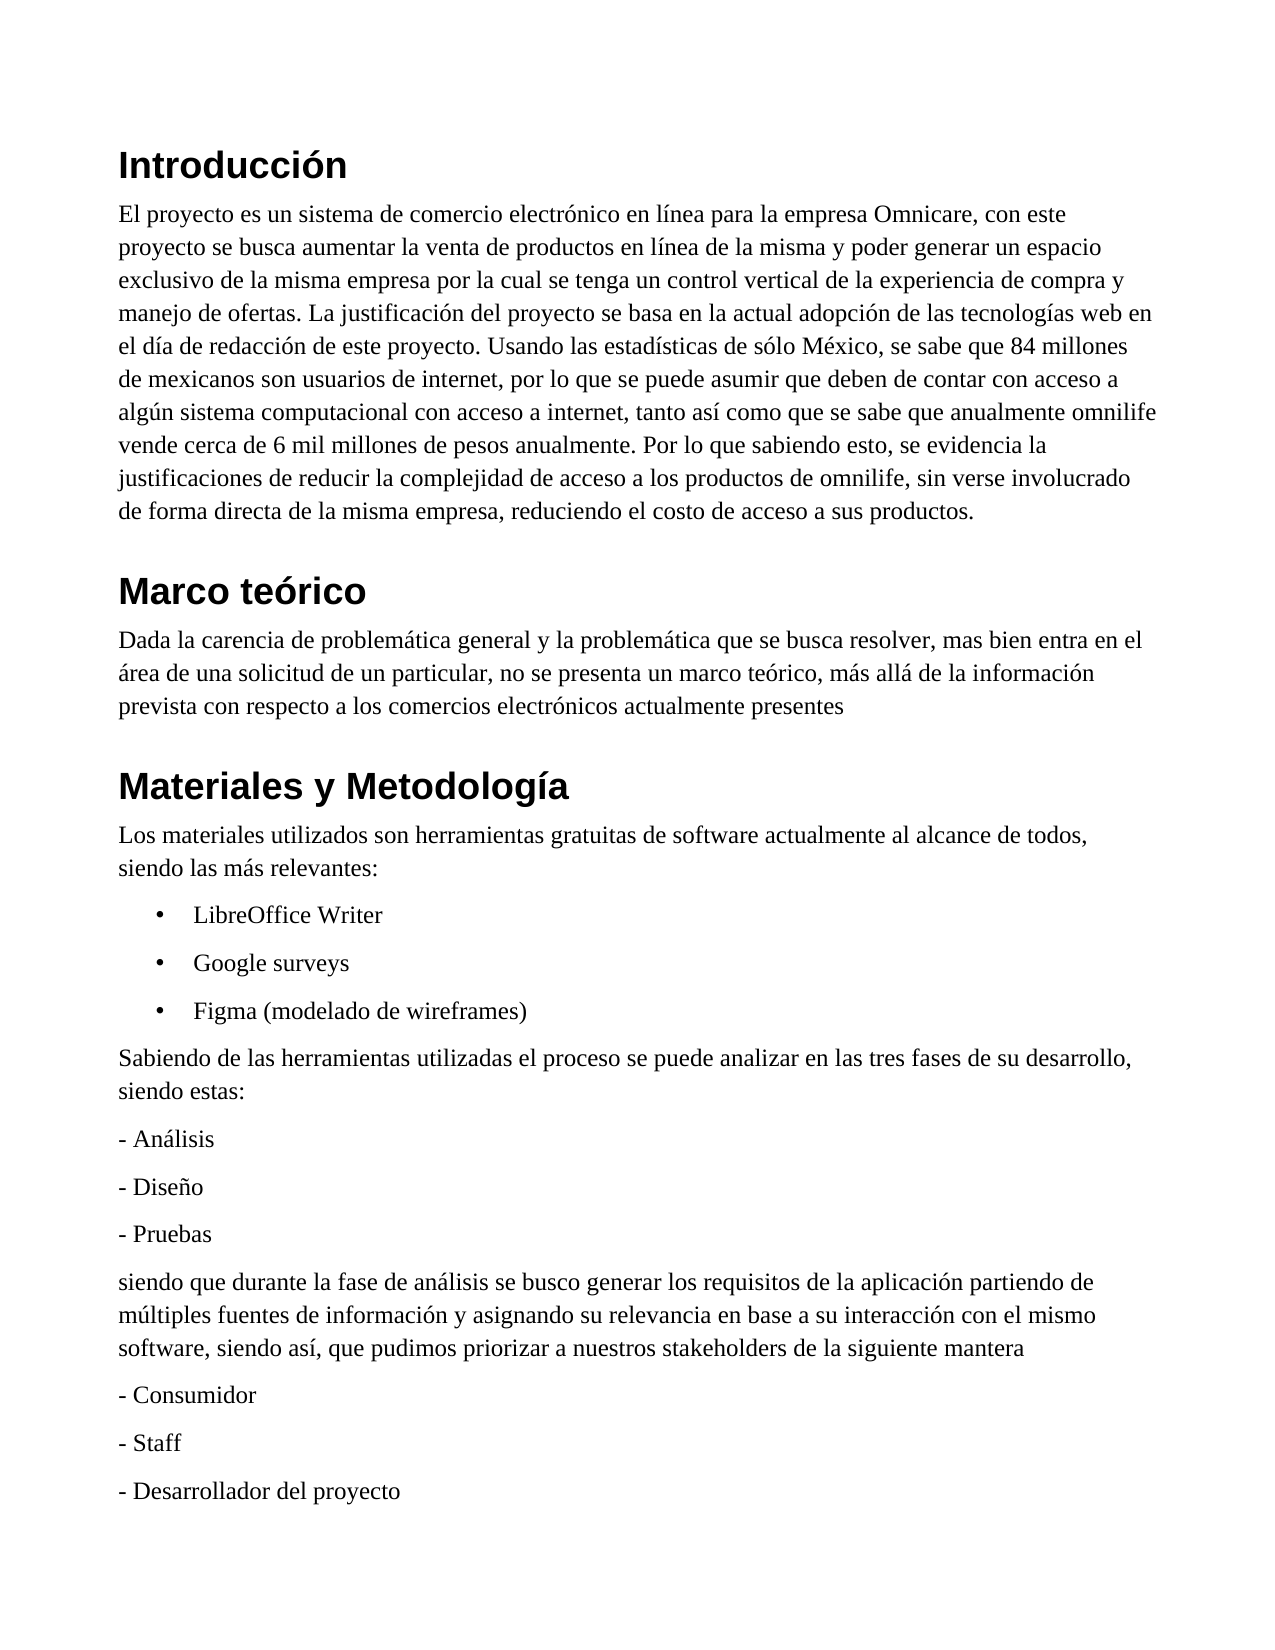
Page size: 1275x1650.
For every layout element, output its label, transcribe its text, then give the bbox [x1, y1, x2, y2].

text Sabiendo de las herramientas utilizadas el proceso se puede analizar en las tres fases de su desarrollo, siendo estas: [118, 1043, 1157, 1105]
text Dada la carencia de problemática general y la problemática que se busca resolver, mas bien entra en el área de una solicitud de un particular, no se presenta un marco teórico, más allá de la información prevista con respecto a los comercios electrónicos actualmente presentes [118, 625, 1157, 720]
text El proyecto es un sistema de comercio electrónico en línea para la empresa Omnicare, con este proyecto se busca aumentar la venta de productos en línea de la misma y poder generar un espacio exclusivo de la misma empresa por la cual se tenga un control vertical de la experiencia de compra y manejo de ofertas. La justificación del proyecto se basa en la actual adopción de las tecnologías web en el día de redacción de este proyecto. Usando las estadísticas de sólo México, se sabe que 84 millones de mexicanos son usuarios de internet, por lo que se puede asumir que deben de contar con acceso a algún sistema computacional con acceso a internet, tanto así como que se sabe que anualmente omnilife vende cerca de 6 mil millones de pesos anualmente. Por lo que sabiendo esto, se evidencia la justificaciones de reducir la complejidad de acceso a los productos de omnilife, sin verse involucrado de forma directa de la misma empresa, reduciendo el costo de acceso a sus productos. [118, 199, 1157, 525]
subtitle Materiales y Metodología [118, 764, 1157, 807]
text Los materiales utilizados son herramientas gratuitas de software actualmente al alcance de todos, siendo las más relevantes: [118, 820, 1157, 882]
text - Desarrollador del proyecto [118, 1476, 1157, 1504]
text - Análisis [118, 1124, 1157, 1153]
text - Diseño [118, 1172, 1157, 1200]
subtitle Introducción [118, 143, 1157, 187]
list Figma (modelado de wireframes) [156, 996, 1157, 1024]
list LibreOffice Writer [156, 901, 1157, 929]
text - Consumidor [118, 1381, 1157, 1409]
list Google surveys [156, 948, 1157, 977]
text - Pruebas [118, 1219, 1157, 1248]
text - Staff [118, 1428, 1157, 1457]
text siendo que durante la fase de análisis se busco generar los requisitos de la aplicación partiendo de múltiples fuentes de información y asignando su relevancia en base a su interacción con el mismo software, siendo así, que pudimos priorizar a nuestros stakeholders de la siguiente mantera [118, 1267, 1157, 1362]
subtitle Marco teórico [118, 569, 1157, 613]
